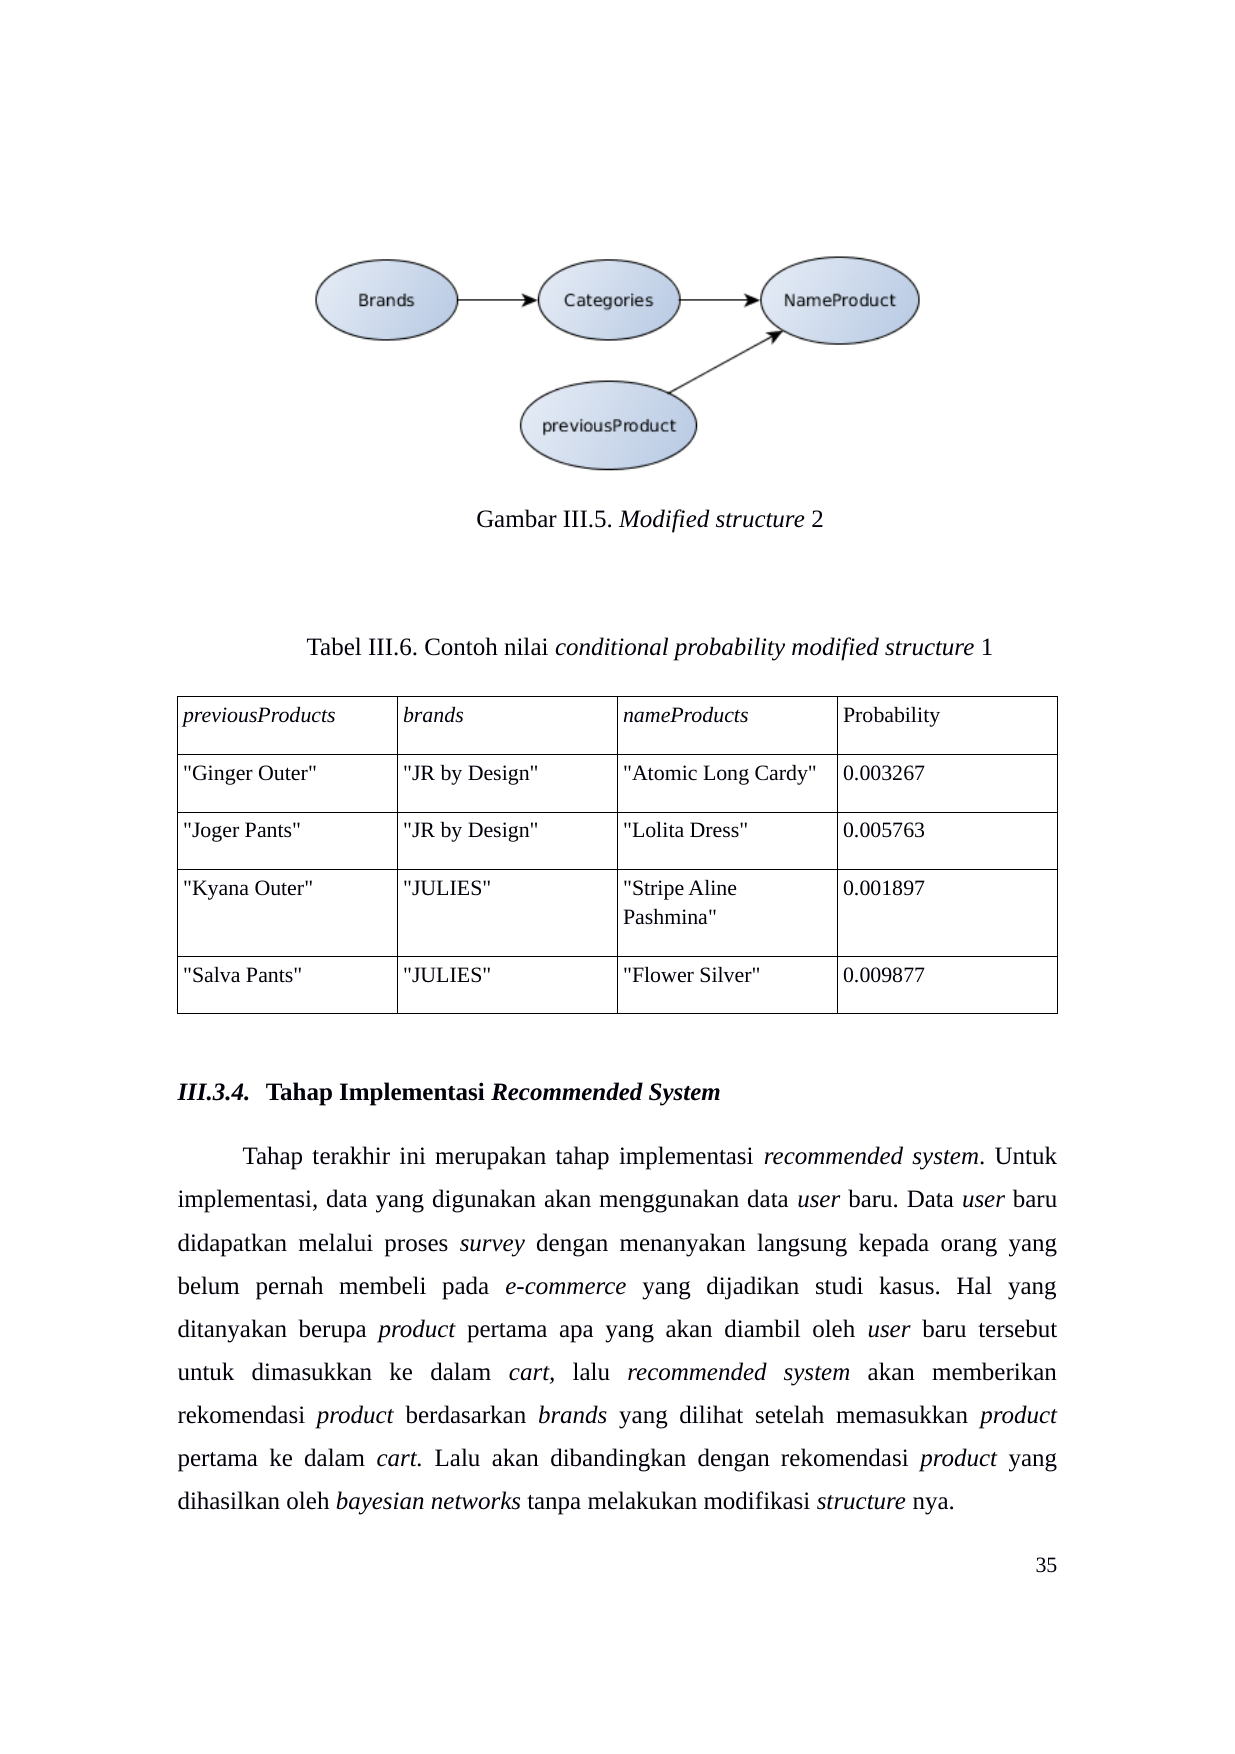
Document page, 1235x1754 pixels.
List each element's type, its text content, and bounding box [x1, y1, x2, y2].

table_cell "JULIES" [398, 957, 617, 1013]
table_cell "JULIES" [398, 870, 617, 956]
table_cell "Ginger Outer" [178, 755, 397, 812]
table_cell "Joger Pants" [178, 813, 397, 869]
table_cell 0.009877 [838, 957, 1057, 1013]
table_header Probability [838, 697, 1057, 754]
table_cell 0.001897 [838, 870, 1057, 956]
table_header brands [398, 697, 617, 754]
subtitle Tahap Implementasi Recommended System [177, 1077, 1057, 1106]
text Tabel III.6. Contoh nilai conditional probability modified structure 1 [177, 632, 1057, 661]
table_cell 0.005763 [838, 813, 1057, 869]
table_cell "Salva Pants" [178, 957, 397, 1013]
table_cell 0.003267 [838, 755, 1057, 812]
table_header nameProducts [618, 697, 837, 754]
table_cell "Flower Silver" [618, 957, 837, 1013]
table_header previousProducts [178, 697, 397, 754]
text Gambar III.5. Modified structure 2 [177, 236, 1057, 533]
table_cell "JR by Design" [398, 755, 617, 812]
text Tahap terakhir ini merupakan tahap implementasi recommended system. Untuk implementasi, data yang digunakan akan menggunakan data user baru. Data user baru didapatkan melalui proses survey dengan menanyakan langsung kepada orang yang belum pernah membeli pada e-commerce yang dijadikan studi kasus. Hal yang ditanyakan berupa product pertama apa yang akan diambil oleh user baru tersebut untuk dimasukkan ke dalam cart, lalu recommended system akan memberikan rekomendasi product berdasarkan brands yang dilihat setelah memasukkan product pertama ke dalam cart. Lalu akan dibandingkan dengan rekomendasi product yang dihasilkan oleh bayesian networks tanpa melakukan modifikasi structure nya. [177, 1141, 1057, 1515]
table_cell "Kyana Outer" [178, 870, 397, 956]
table_cell "JR by Design" [398, 813, 617, 869]
table_cell "Stripe Aline Pashmina" [618, 870, 837, 956]
table_cell "Atomic Long Cardy" [618, 755, 837, 812]
picture [295, 236, 939, 491]
table_cell "Lolita Dress" [618, 813, 837, 869]
